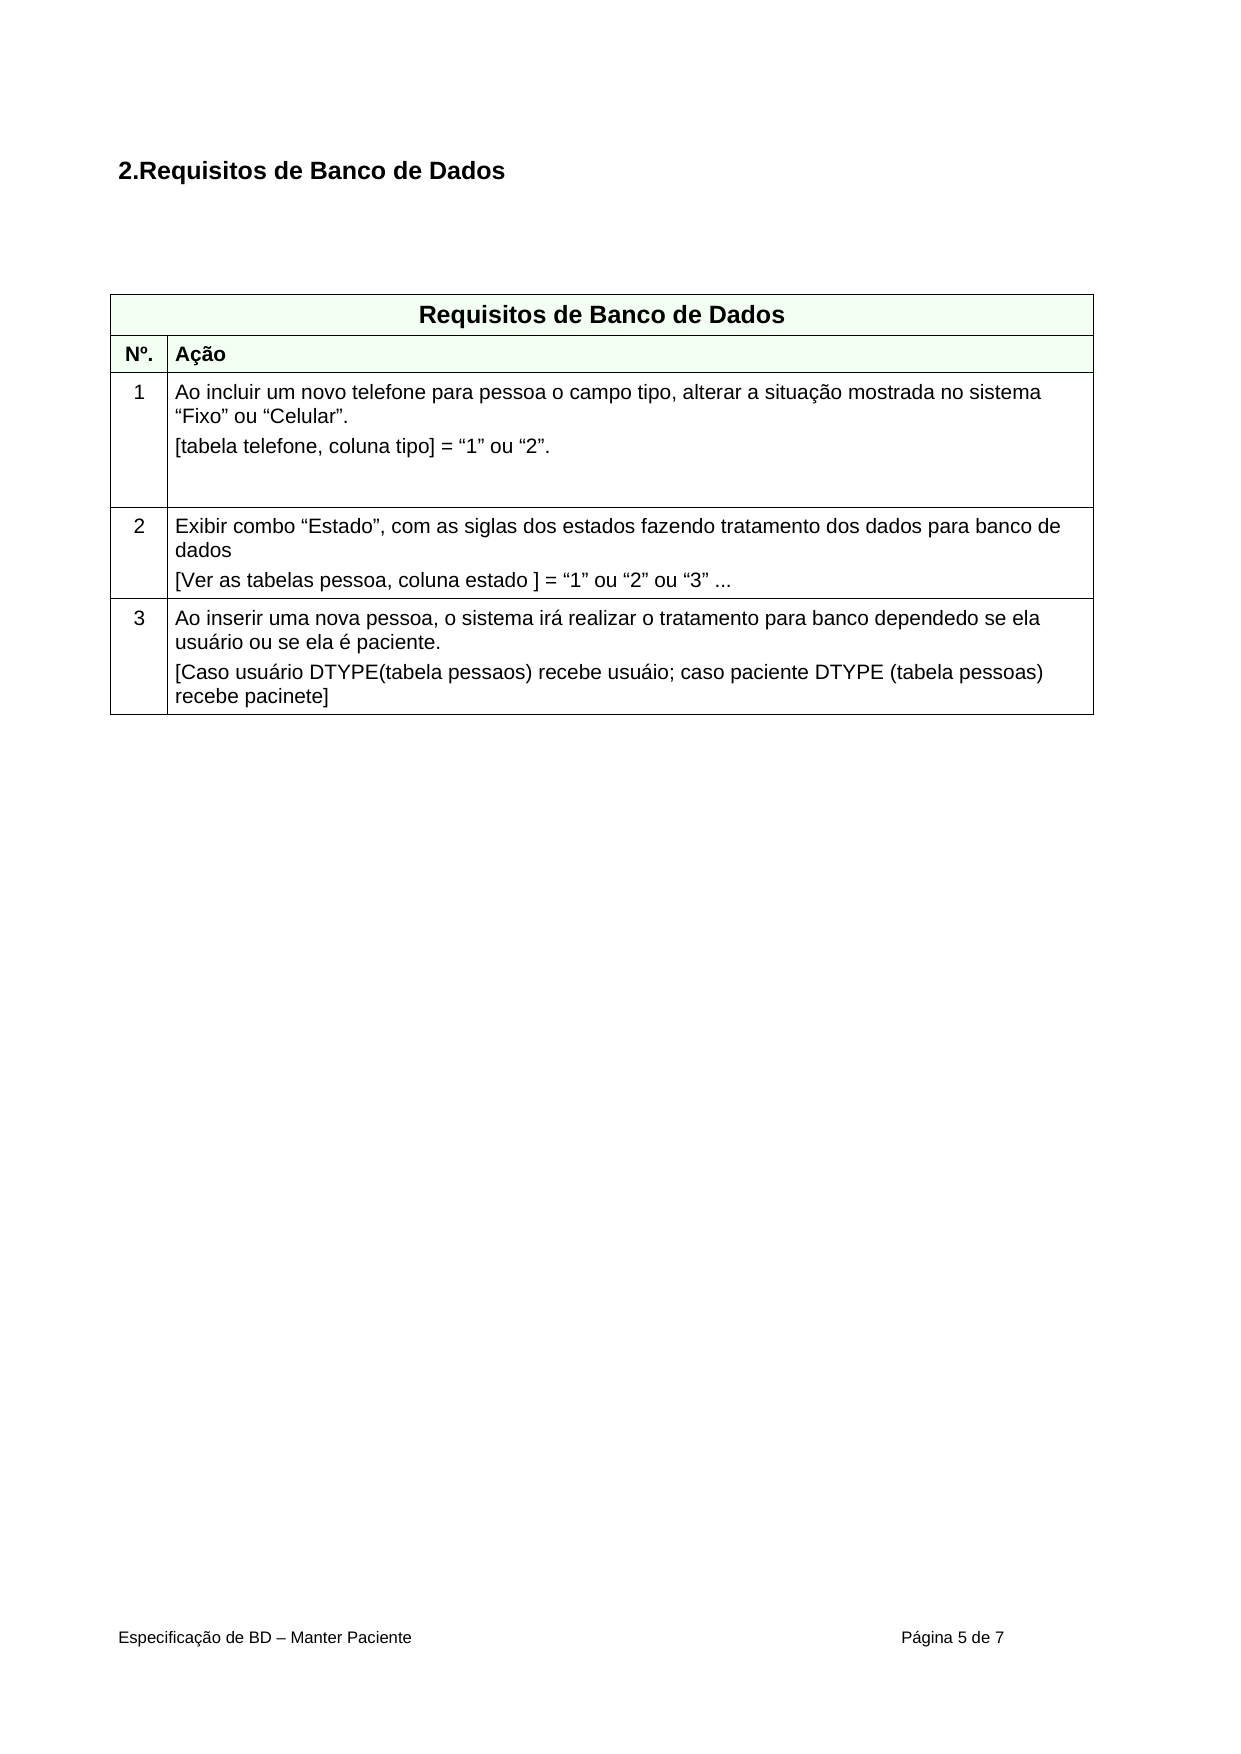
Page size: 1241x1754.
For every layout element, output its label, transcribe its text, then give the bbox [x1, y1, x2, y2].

table_cell Nº. [111, 336, 167, 372]
table_cell 2 [111, 508, 167, 598]
table_cell Exibir combo “Estado”, com as siglas dos estados fazendo tratamento dos dados para banco de dados [Ver as tabelas pessoa, coluna estado ] = “1” ou “2” ou “3” ... [168, 508, 1093, 598]
table_cell Ao incluir um novo telefone para pessoa o campo tipo, alterar a situação mostrada no sistema “Fixo” ou “Celular”. [tabela telefone, coluna tipo] = “1” ou “2”. [168, 373, 1093, 507]
table_cell 1 [111, 373, 167, 507]
table_header Requisitos de Banco de Dados [111, 295, 1093, 335]
table_cell 3 [111, 599, 167, 714]
subtitle Requisitos de Banco de Dados [118, 156, 1122, 185]
table_cell Ação [168, 336, 1093, 372]
table_cell Ao inserir uma nova pessoa, o sistema irá realizar o tratamento para banco dependedo se ela usuário ou se ela é paciente. [Caso usuário DTYPE(tabela pessaos) recebe usuáio; caso paciente DTYPE (tabela pessoas) recebe pacinete] [168, 599, 1093, 714]
